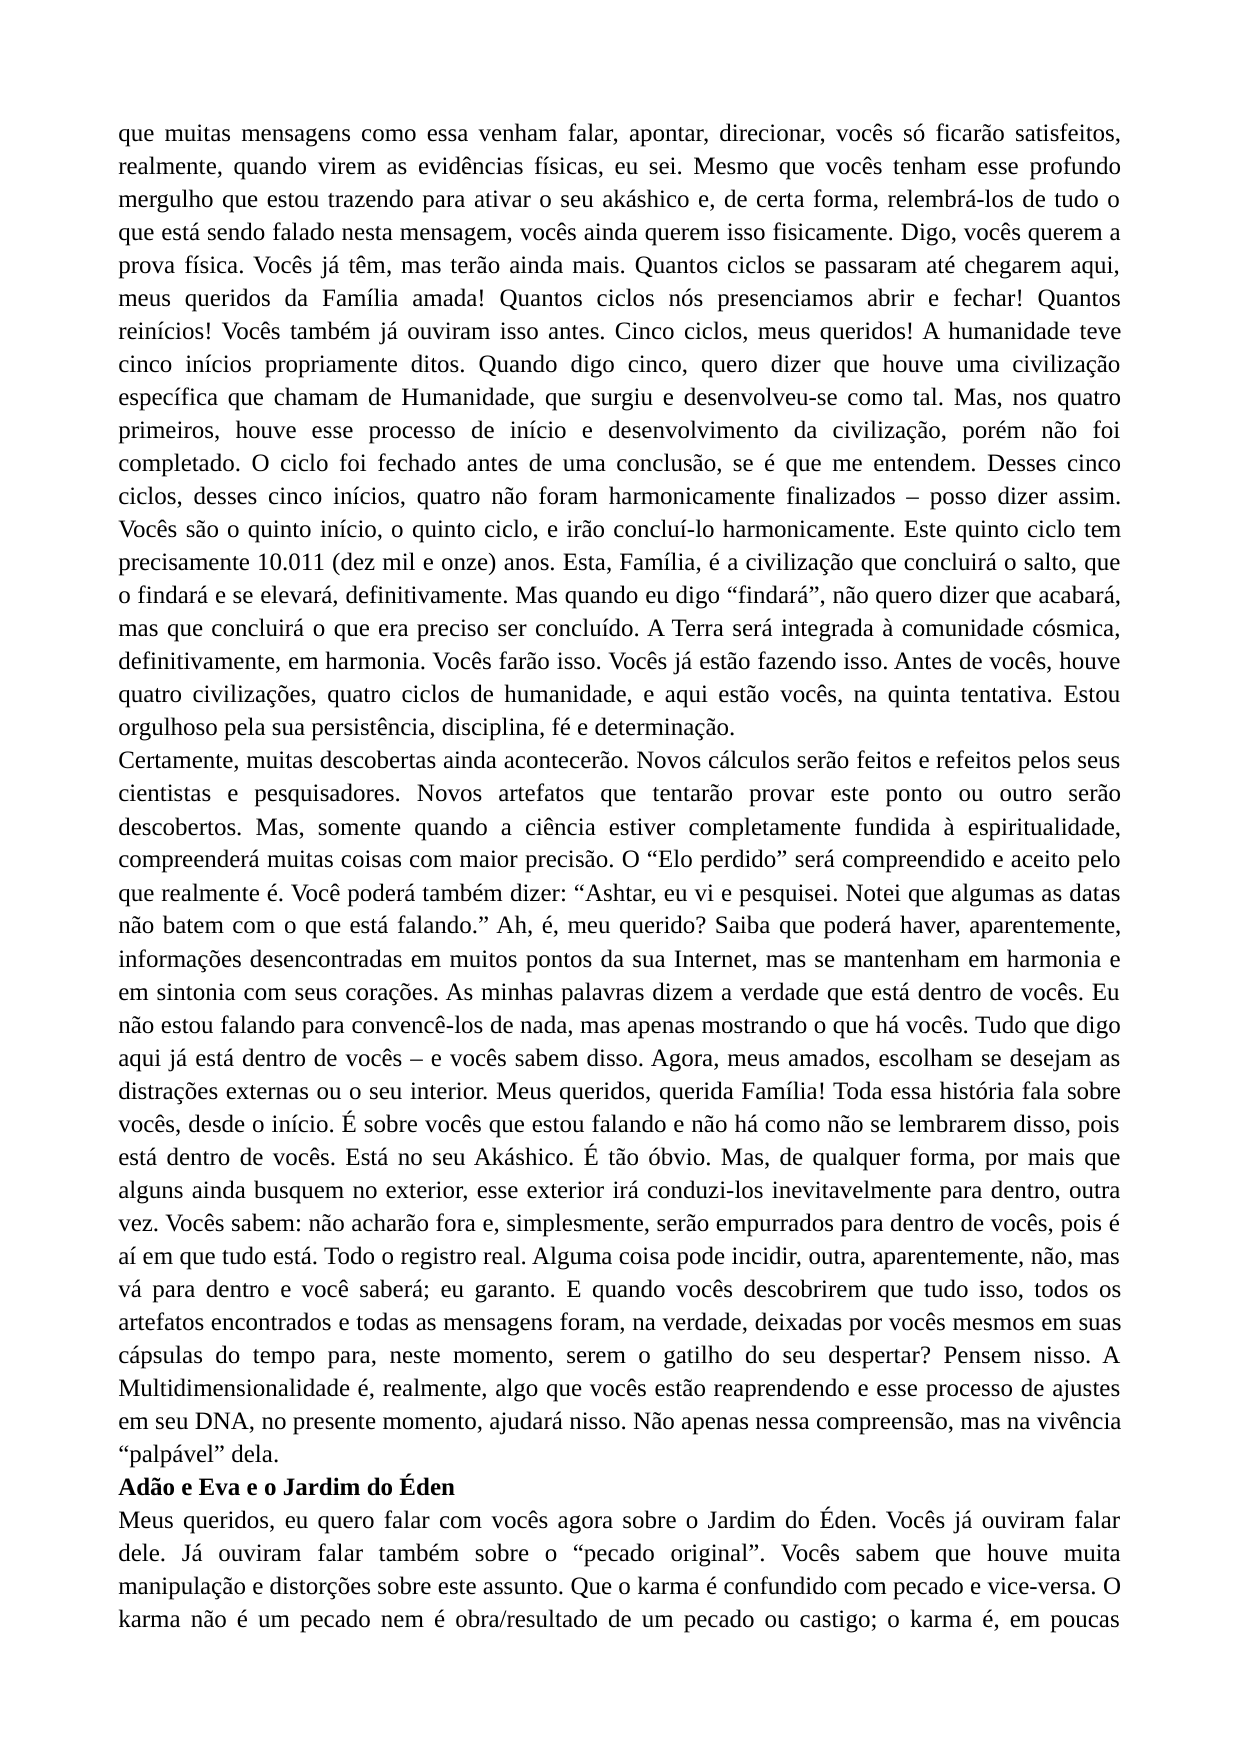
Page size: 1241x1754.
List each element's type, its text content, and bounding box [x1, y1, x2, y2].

text que muitas mensagens como essa venham falar, apontar, direcionar, vocês só ficarão satisfeitos, realmente, quando virem as evidências físicas, eu sei. Mesmo que vocês tenham esse profundo mergulho que estou trazendo para ativar o seu akáshico e, de certa forma, relembrá-los de tudo o que está sendo falado nesta mensagem, vocês ainda querem isso fisicamente. Digo, vocês querem a prova física. Vocês já têm, mas terão ainda mais. Quantos ciclos se passaram até chegarem aqui, meus queridos da Família amada! Quantos ciclos nós presenciamos abrir e fechar! Quantos reinícios! Vocês também já ouviram isso antes. Cinco ciclos, meus queridos! A humanidade teve cinco inícios propriamente ditos. Quando digo cinco, quero dizer que houve uma civilização específica que chamam de Humanidade, que surgiu e desenvolveu-se como tal. Mas, nos quatro primeiros, houve esse processo de início e desenvolvimento da civilização, porém não foi completado. O ciclo foi fechado antes de uma conclusão, se é que me entendem. Desses cinco ciclos, desses cinco inícios, quatro não foram harmonicamente finalizados – posso dizer assim. Vocês são o quinto início, o quinto ciclo, e irão concluí-lo harmonicamente. Este quinto ciclo tem precisamente 10.011 (dez mil e onze) anos. Esta, Família, é a civilização que concluirá o salto, que o findará e se elevará, definitivamente. Mas quando eu digo “findará”, não quero dizer que acabará, mas que concluirá o que era preciso ser concluído. A Terra será integrada à comunidade cósmica, definitivamente, em harmonia. Vocês farão isso. Vocês já estão fazendo isso. Antes de vocês, houve quatro civilizações, quatro ciclos de humanidade, e aqui estão vocês, na quinta tentativa. Estou orgulhoso pela sua persistência, disciplina, fé e determinação. [118, 118, 1122, 741]
text Adão e Eva e o Jardim do Éden [118, 1472, 1122, 1501]
text Meus queridos, eu quero falar com vocês agora sobre o Jardim do Éden. Vocês já ouviram falar dele. Já ouviram falar também sobre o “pecado original”. Vocês sabem que houve muita manipulação e distorções sobre este assunto. Que o karma é confundido com pecado e vice-versa. O karma não é um pecado nem é obra/resultado de um pecado ou castigo; o karma é, em poucas [118, 1505, 1122, 1633]
text Certamente, muitas descobertas ainda acontecerão. Novos cálculos serão feitos e refeitos pelos seus cientistas e pesquisadores. Novos artefatos que tentarão provar este ponto ou outro serão descobertos. Mas, somente quando a ciência estiver completamente fundida à espiritualidade, compreenderá muitas coisas com maior precisão. O “Elo perdido” será compreendido e aceito pelo que realmente é. Você poderá também dizer: “Ashtar, eu vi e pesquisei. Notei que algumas as datas não batem com o que está falando.” Ah, é, meu querido? Saiba que poderá haver, aparentemente, informações desencontradas em muitos pontos da sua Internet, mas se mantenham em harmonia e em sintonia com seus corações. As minhas palavras dizem a verdade que está dentro de vocês. Eu não estou falando para convencê-los de nada, mas apenas mostrando o que há vocês. Tudo que digo aqui já está dentro de vocês – e vocês sabem disso. Agora, meus amados, escolham se desejam as distrações externas ou o seu interior. Meus queridos, querida Família! Toda essa história fala sobre vocês, desde o início. É sobre vocês que estou falando e não há como não se lembrarem disso, pois está dentro de vocês. Está no seu Akáshico. É tão óbvio. Mas, de qualquer forma, por mais que alguns ainda busquem no exterior, esse exterior irá conduzi-los inevitavelmente para dentro, outra vez. Vocês sabem: não acharão fora e, simplesmente, serão empurrados para dentro de vocês, pois é aí em que tudo está. Todo o registro real. Alguma coisa pode incidir, outra, aparentemente, não, mas vá para dentro e você saberá; eu garanto. E quando vocês descobrirem que tudo isso, todos os artefatos encontrados e todas as mensagens foram, na verdade, deixadas por vocês mesmos em suas cápsulas do tempo para, neste momento, serem o gatilho do seu despertar? Pensem nisso. A Multidimensionalidade é, realmente, algo que vocês estão reaprendendo e esse processo de ajustes em seu DNA, no presente momento, ajudará nisso. Não apenas nessa compreensão, mas na vivência “palpável” dela. [118, 746, 1122, 1468]
